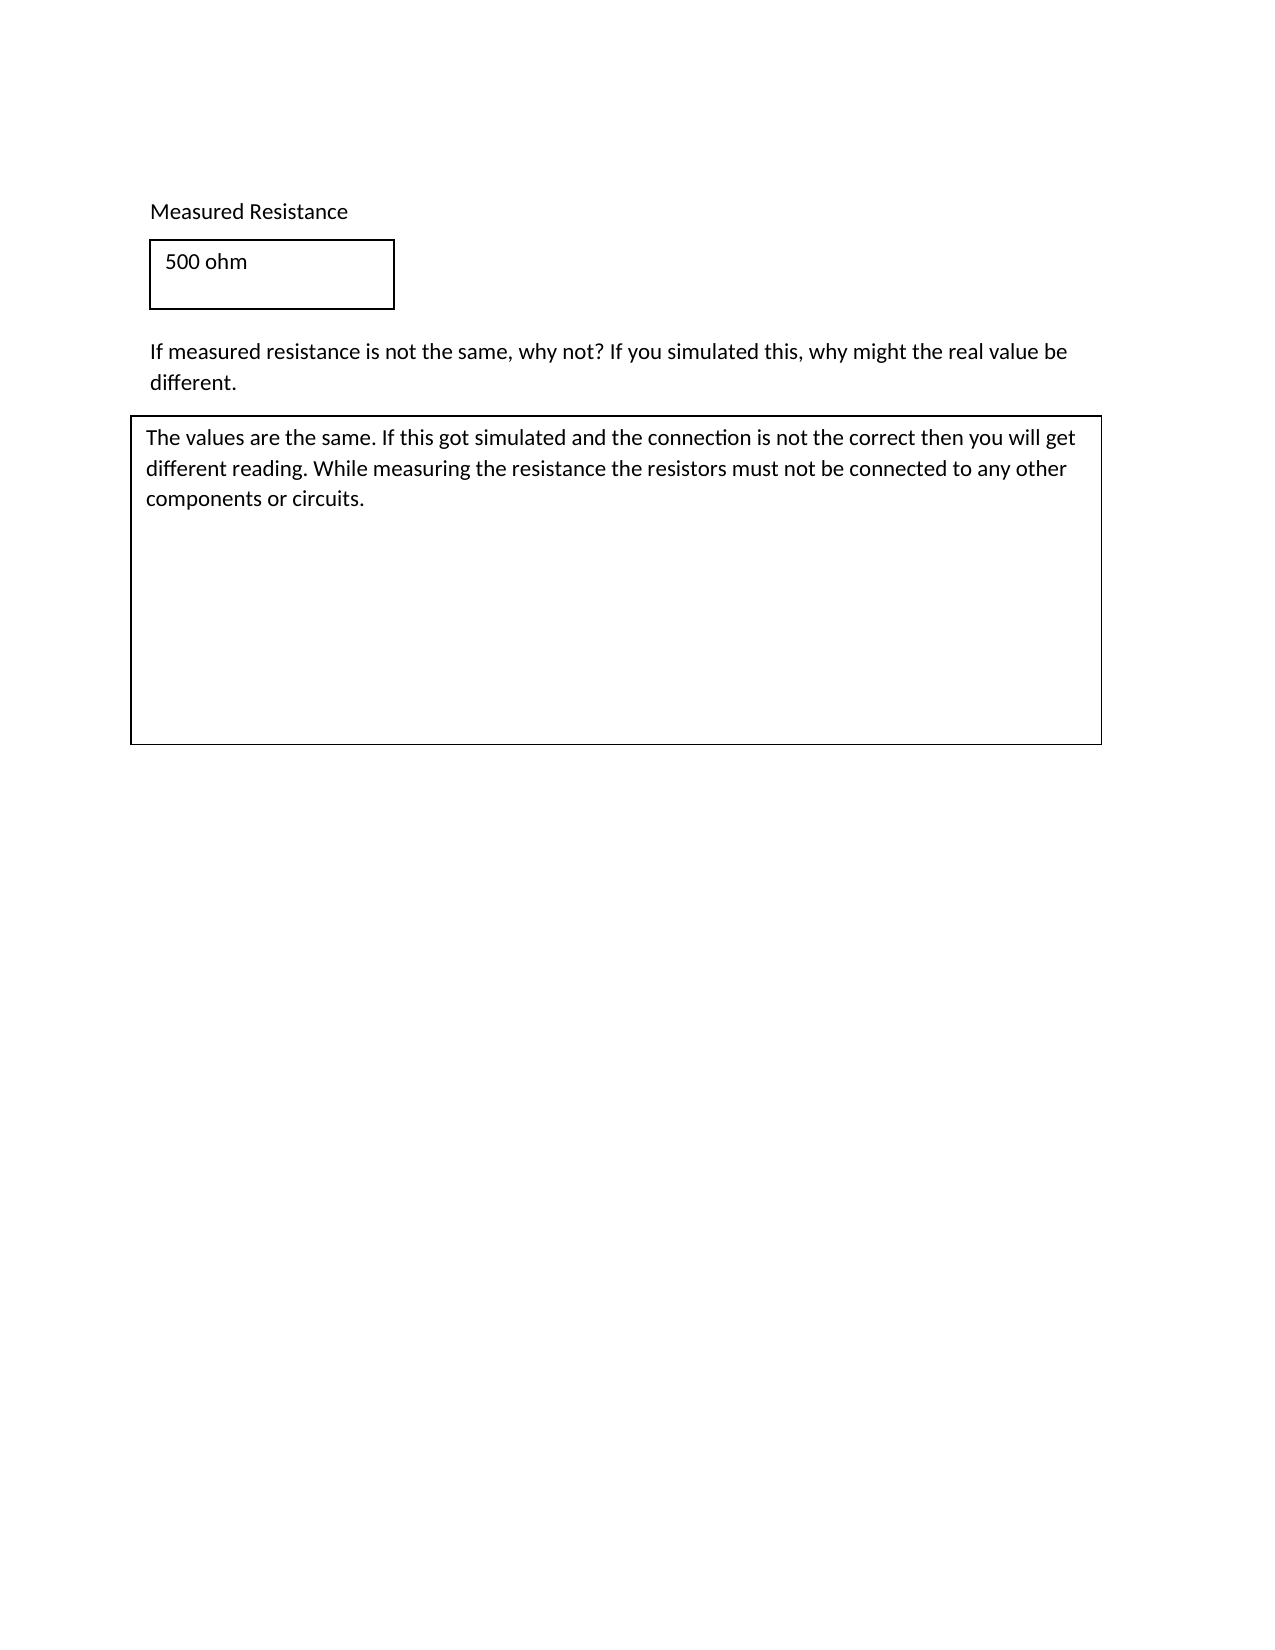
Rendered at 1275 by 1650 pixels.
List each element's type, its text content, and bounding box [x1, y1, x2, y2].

text If measured resistance is not the same, why not? If you simulated this, why might the real value be different. [150, 337, 1125, 396]
text The values are the same. If this got simulated and the connection is not the correct then you will get different reading. While measuring the resistance the resistors must not be connected to any other components or circuits. [146, 423, 1087, 512]
text Measured Resistance [150, 197, 1125, 225]
text 500 ohm [165, 247, 379, 276]
